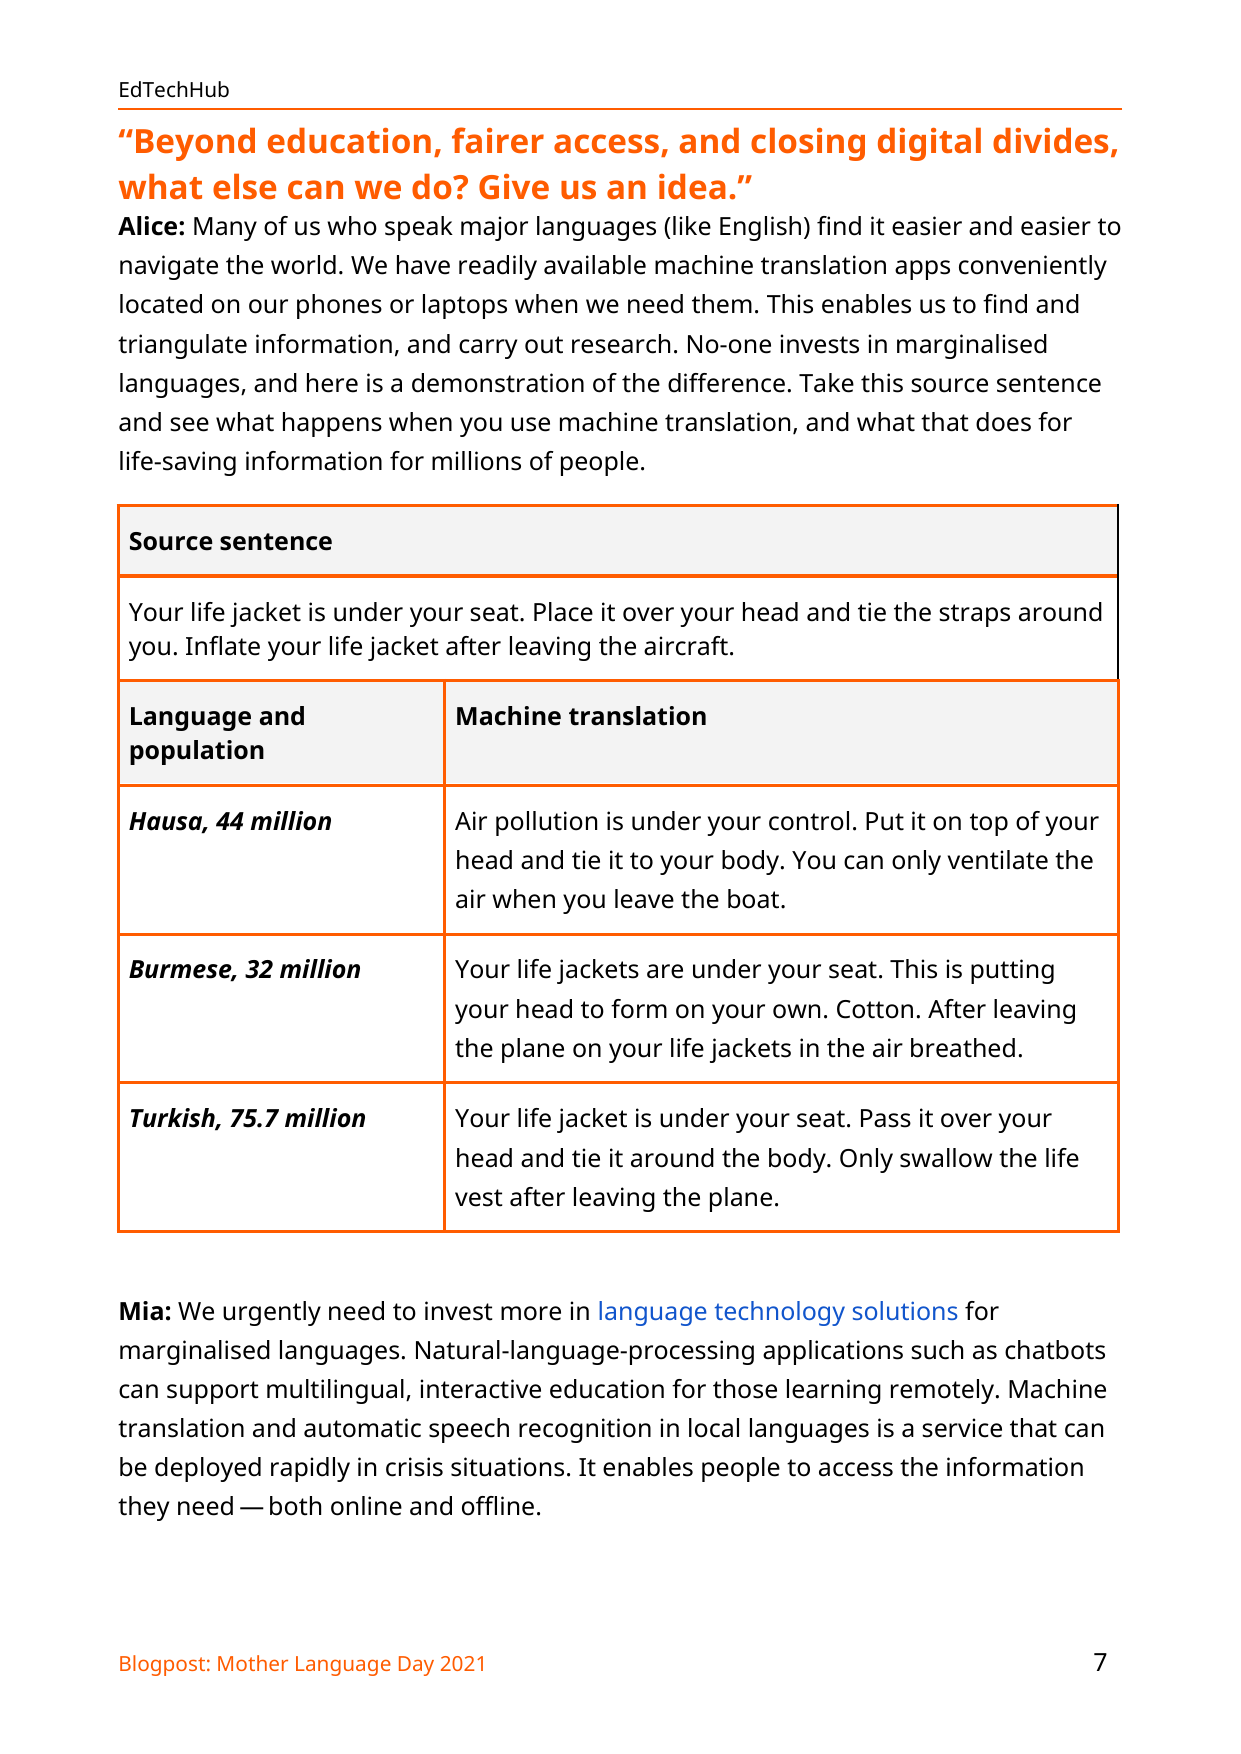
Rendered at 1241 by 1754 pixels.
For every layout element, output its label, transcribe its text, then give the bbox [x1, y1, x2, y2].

table_cell Your life jacket is under your seat. Pass it over your head and tie it around the body. Only swallow the life vest after leaving the plane. [446, 1084, 1117, 1230]
table_cell Machine translation [446, 682, 1117, 783]
text Mia: We urgently need to invest more in language technology solutions for marginalised languages. Natural-language-processing applications such as chatbots can support multilingual, interactive education for those learning remotely. Machine translation and automatic speech recognition in local languages is a service that can be deployed rapidly in crisis situations. It enables people to access the information they need — both online and offline. [118, 1293, 1122, 1523]
subtitle “Beyond education, fairer access, and closing digital divides, what else can we do? Give us an idea.” [118, 118, 1122, 209]
table_cell Burmese, 32 million [120, 936, 443, 1081]
table_header Source sentence [120, 507, 1117, 574]
table_cell Turkish, 75.7 million [120, 1084, 443, 1230]
table_cell Your life jackets are under your seat. This is putting your head to form on your own. Cotton. After leaving the plane on your life jackets in the air breathed. [446, 936, 1117, 1081]
table_cell Hausa, 44 million [120, 787, 443, 932]
table_cell Language and population [120, 682, 443, 783]
table_cell Your life jacket is under your seat. Place it over your head and tie the straps around you. Inflate your life jacket after leaving the aircraft. [120, 578, 1117, 679]
table_cell Air pollution is under your control. Put it on top of your head and tie it to your body. You can only ventilate the air when you leave the boat. [446, 787, 1117, 932]
text Alice: Many of us who speak major languages (like English) find it easier and easier to navigate the world. We have readily available machine translation apps conveniently located on our phones or laptops when we need them. This enables us to find and triangulate information, and carry out research. No-one invests in marginalised languages, and here is a demonstration of the difference. Take this source sentence and see what happens when you use machine translation, and what that does for life-saving information for millions of people. [118, 209, 1122, 478]
